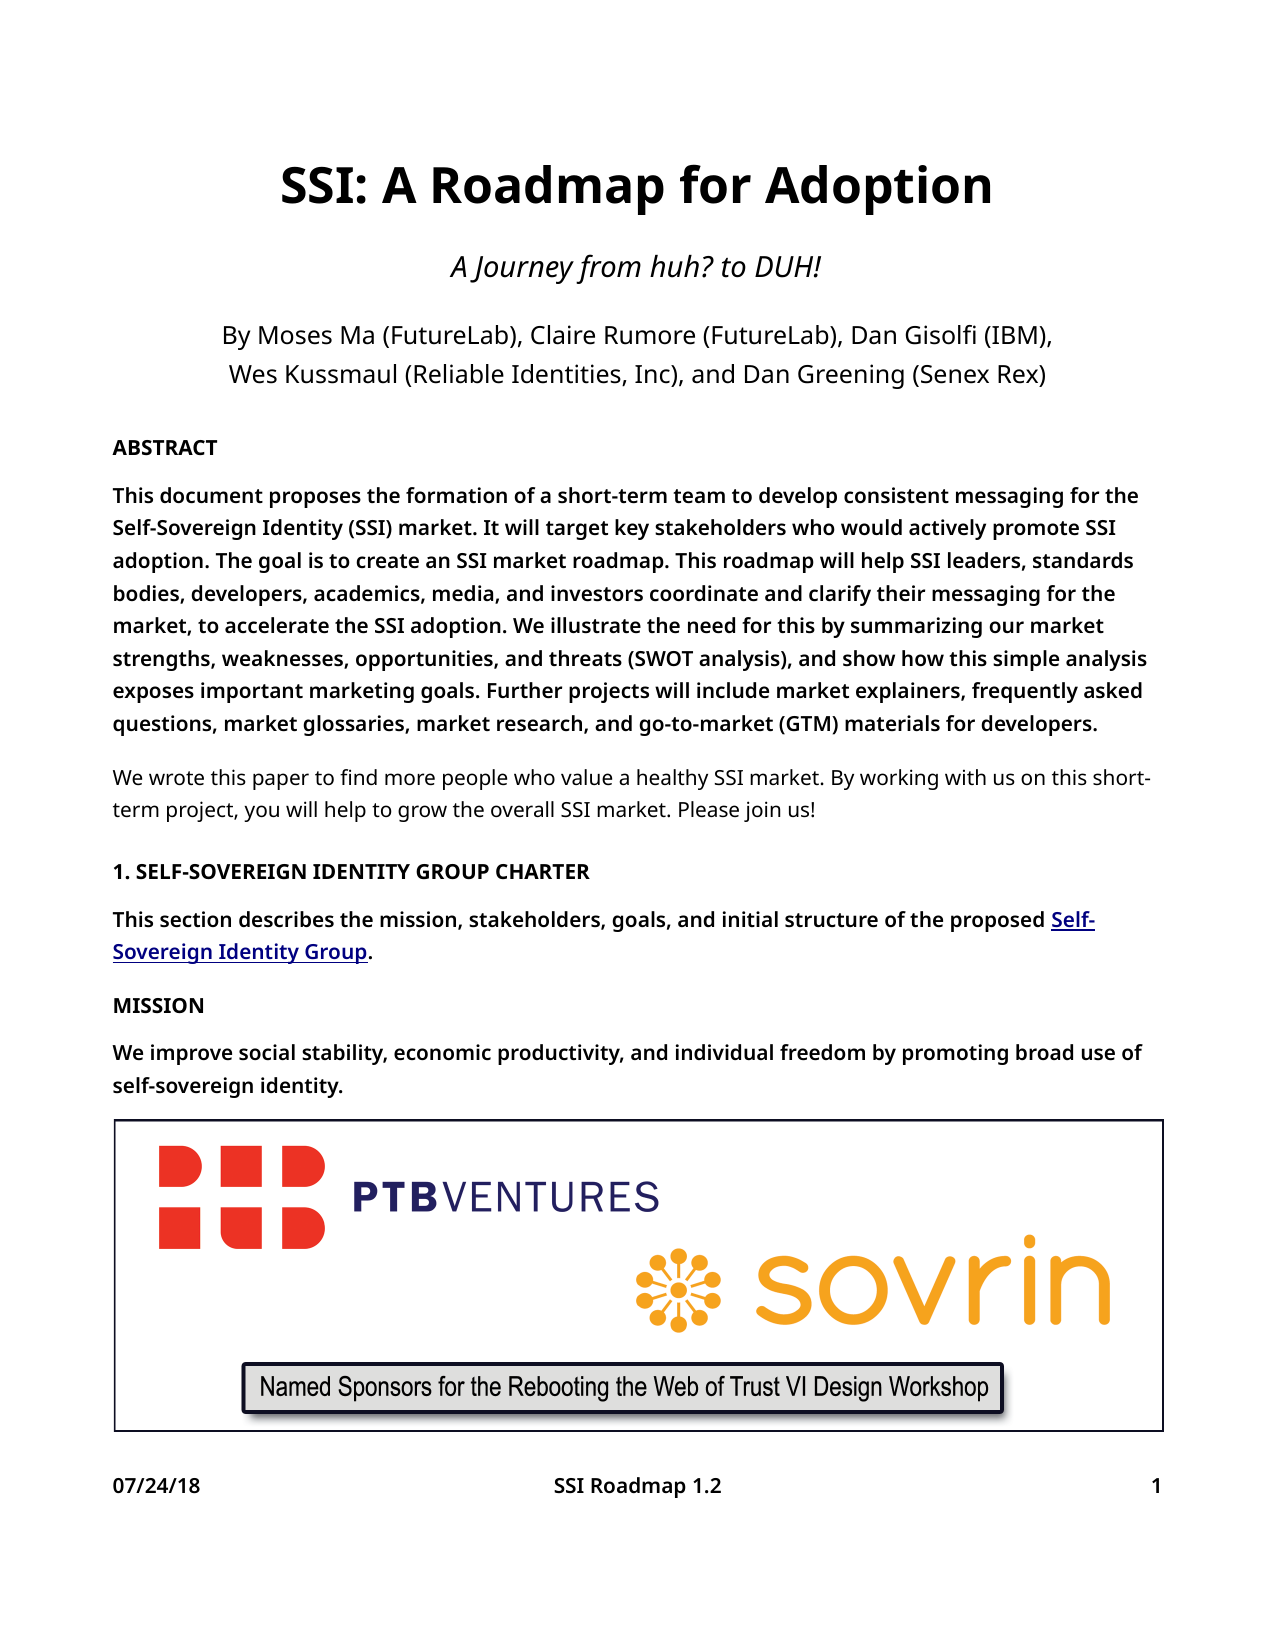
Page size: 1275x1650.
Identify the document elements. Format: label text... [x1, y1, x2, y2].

subtitle By Moses Ma (FutureLab), Claire Rumore (FutureLab), Dan Gisolfi (IBM), Wes Kussmaul (Reliable Identities, Inc), and Dan Greening (Senex Rex) [112, 317, 1162, 391]
picture [113, 1119, 1164, 1432]
subtitle A Journey from huh? to DUH! [112, 246, 1162, 286]
subtitle 1. Self-Sovereign Identity Group Charter [112, 857, 1162, 886]
text This section describes the mission, stakeholders, goals, and initial structure of the proposed Self-Sovereign Identity Group. [112, 905, 1162, 966]
subtitle Mission [112, 991, 1162, 1019]
text This document proposes the formation of a short-term team to develop consistent messaging for the Self-Sovereign Identity (SSI) market. It will target key stakeholders who would actively promote SSI adoption. The goal is to create an SSI market roadmap. This roadmap will help SSI leaders, standards bodies, developers, academics, media, and investors coordinate and clarify their messaging for the market, to accelerate the SSI adoption. We illustrate the need for this by summarizing our market strengths, weaknesses, opportunities, and threats (SWOT analysis), and show how this simple analysis exposes important marketing goals. Further projects will include market explainers, frequently asked questions, market glossaries, market research, and go-to-market (GTM) materials for developers. [112, 481, 1162, 738]
text We wrote this paper to find more people who value a healthy SSI market. By working with us on this short-term project, you will help to grow the overall SSI market. Please join us! [112, 763, 1162, 824]
subtitle Abstract [112, 433, 1162, 462]
subtitle SSI: A Roadmap for Adoption [112, 150, 1162, 218]
text We improve social stability, economic productivity, and individual freedom by promoting broad use of self-sovereign identity. [112, 1038, 1162, 1099]
